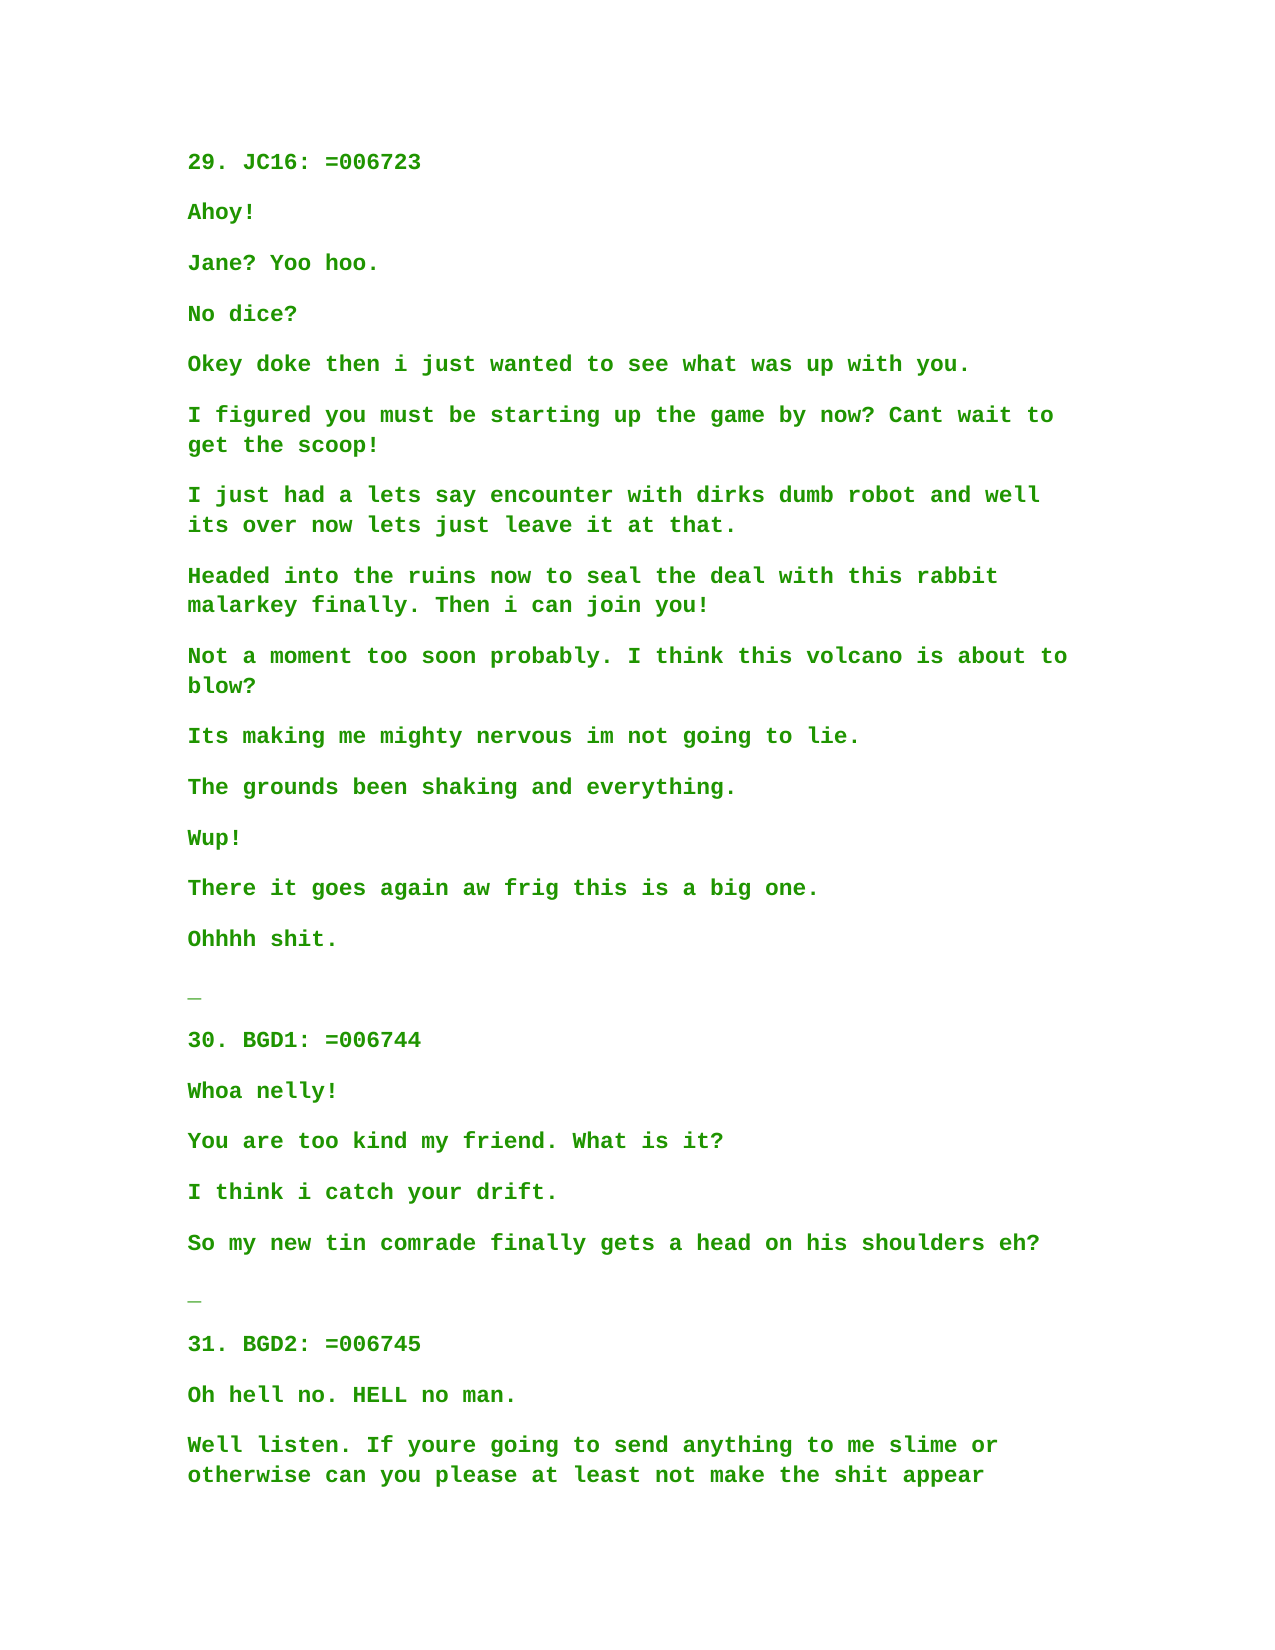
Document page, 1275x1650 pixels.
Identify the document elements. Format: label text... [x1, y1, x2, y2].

text You are too kind my friend. What is it? [187, 1130, 1087, 1156]
text Whoa nelly! [187, 1079, 1087, 1105]
text I just had a lets say encounter with dirks dumb robot and well its over now lets just leave it at that. [187, 483, 1087, 539]
text 31. BGD2: =006745 [187, 1332, 1087, 1358]
text Okey doke then i just wanted to see what was up with you. [187, 352, 1087, 378]
text Oh hell no. HELL no man. [187, 1383, 1087, 1409]
text Jane? Yoo hoo. [187, 251, 1087, 277]
text I figured you must be starting up the game by now? Cant wait to get the scoop! [187, 403, 1087, 459]
text _ [187, 1282, 1087, 1308]
text Wup! [187, 826, 1087, 852]
text Headed into the ruins now to seal the deal with this rabbit malarkey finally. Then i can join you! [187, 564, 1087, 620]
text 30. BGD1: =006744 [187, 1028, 1087, 1054]
text 29. JC16: =006723 [187, 150, 1087, 176]
text There it goes again aw frig this is a big one. [187, 877, 1087, 903]
text Not a moment too soon probably. I think this volcano is about to blow? [187, 644, 1087, 700]
text So my new tin comrade finally gets a head on his shoulders eh? [187, 1231, 1087, 1257]
text The grounds been shaking and everything. [187, 775, 1087, 801]
text Ohhhh shit. [187, 927, 1087, 953]
text _ [187, 978, 1087, 1004]
text I think i catch your drift. [187, 1180, 1087, 1206]
text Ahoy! [187, 201, 1087, 227]
text No dice? [187, 302, 1087, 328]
text Well listen. If youre going to send anything to me slime or otherwise can you please at least not make the shit appear [187, 1433, 1087, 1489]
text Its making me mighty nervous im not going to lie. [187, 725, 1087, 751]
